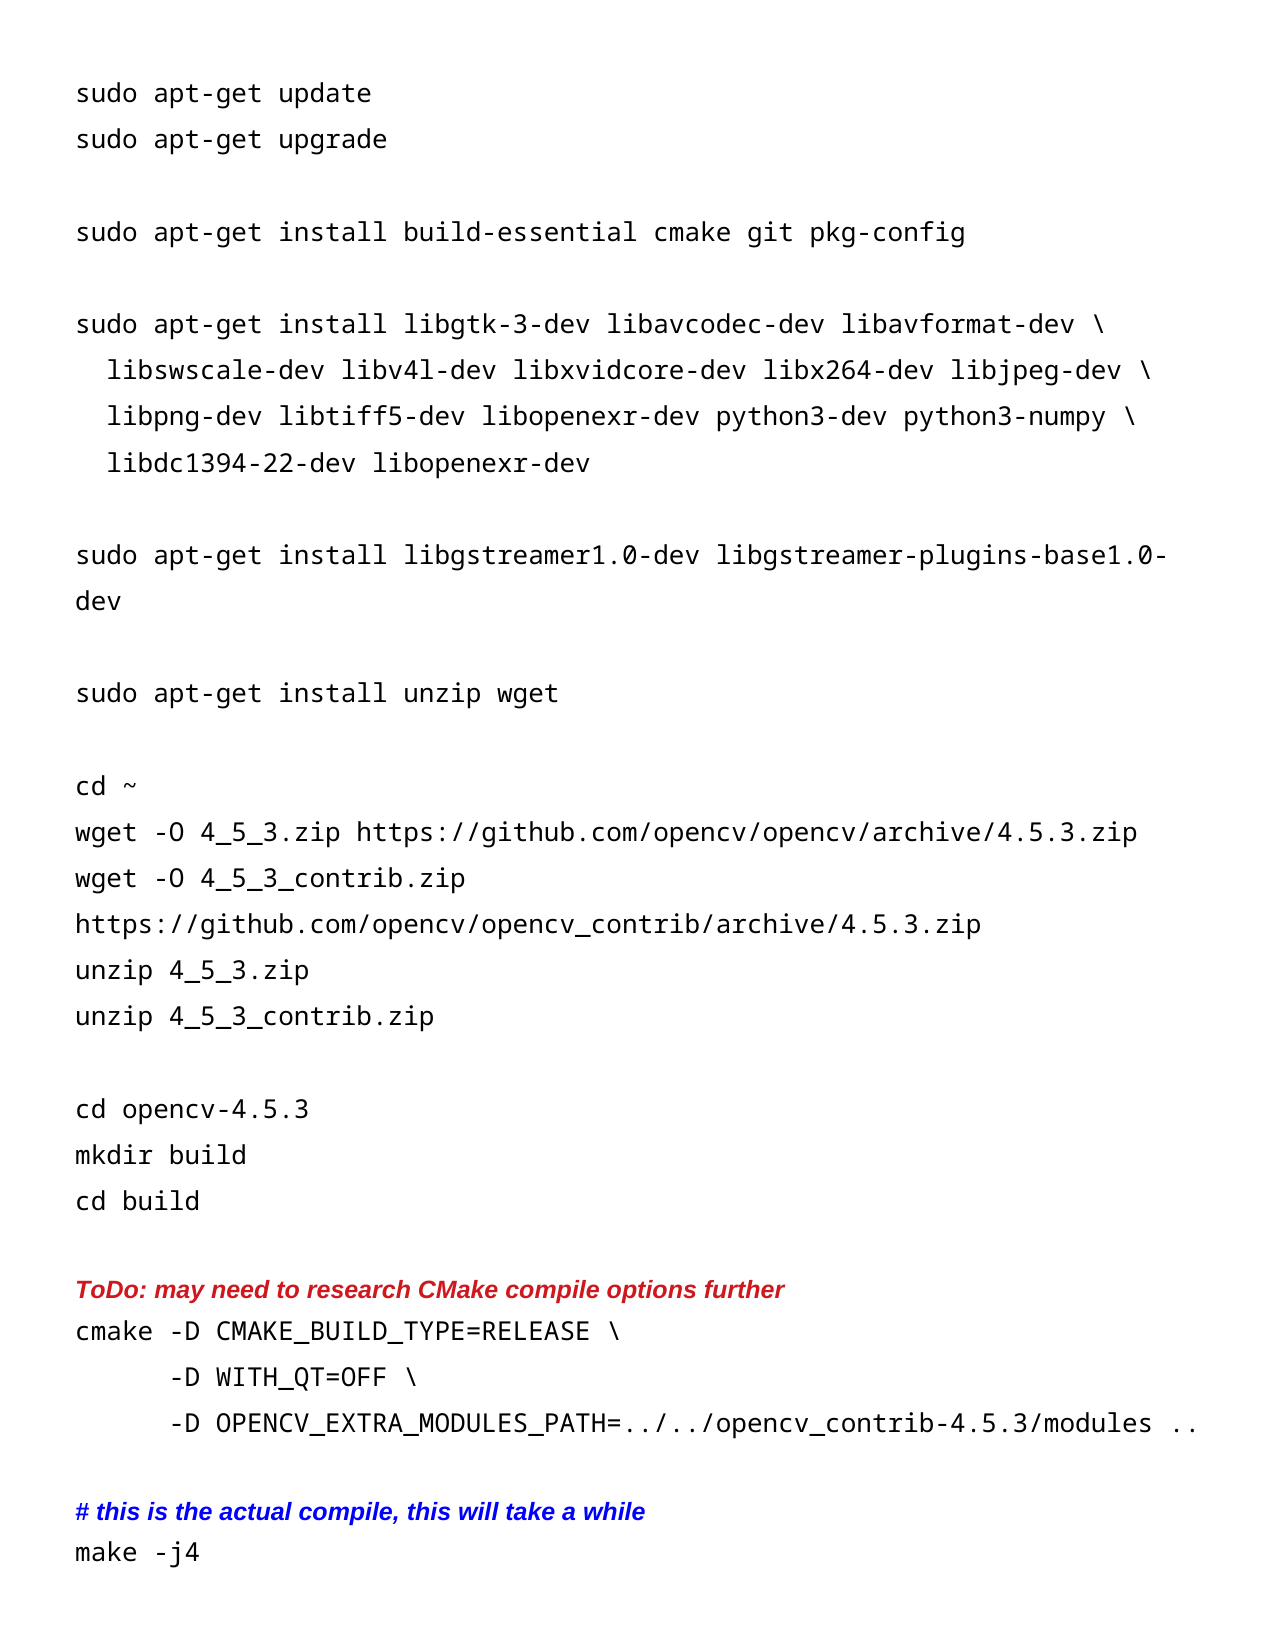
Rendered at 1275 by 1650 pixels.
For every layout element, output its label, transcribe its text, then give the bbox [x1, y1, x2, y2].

text sudo apt-get install libgtk-3-dev libavcodec-dev libavformat-dev \ [75, 306, 1200, 341]
text -D WITH_QT=OFF \ [75, 1358, 1200, 1394]
text mkdir build [75, 1136, 1200, 1172]
text sudo apt-get install build-essential cmake git pkg-config [75, 213, 1200, 249]
text -D OPENCV_EXTRA_MODULES_PATH=../../opencv_contrib-4.5.3/modules .. [75, 1404, 1200, 1440]
text # this is the actual compile, this will take a while [75, 1497, 1200, 1525]
text libpng-dev libtiff5-dev libopenexr-dev python3-dev python3-numpy \ [75, 398, 1200, 433]
text cd ~ [75, 767, 1200, 803]
text cmake -D CMAKE_BUILD_TYPE=RELEASE \ [75, 1312, 1200, 1348]
text libswscale-dev libv4l-dev libxvidcore-dev libx264-dev libjpeg-dev \ [75, 352, 1200, 387]
text cd opencv-4.5.3 [75, 1090, 1200, 1126]
text libdc1394-22-dev libopenexr-dev [75, 444, 1200, 480]
text sudo apt-get upgrade [75, 121, 1200, 157]
text cd build [75, 1182, 1200, 1218]
text ToDo: may need to research CMake compile options further [75, 1275, 1200, 1303]
text sudo apt-get install unzip wget [75, 675, 1200, 710]
text wget -O 4_5_3_contrib.zip https://github.com/opencv/opencv_contrib/archive/4.5.3.zip [75, 859, 1200, 941]
text unzip 4_5_3.zip [75, 952, 1200, 987]
text make -j4 [75, 1534, 1200, 1569]
text wget -O 4_5_3.zip https://github.com/opencv/opencv/archive/4.5.3.zip [75, 813, 1200, 849]
text sudo apt-get install libgstreamer1.0-dev libgstreamer-plugins-base1.0-dev [75, 536, 1200, 618]
text unzip 4_5_3_contrib.zip [75, 998, 1200, 1033]
text sudo apt-get update [75, 75, 1200, 111]
